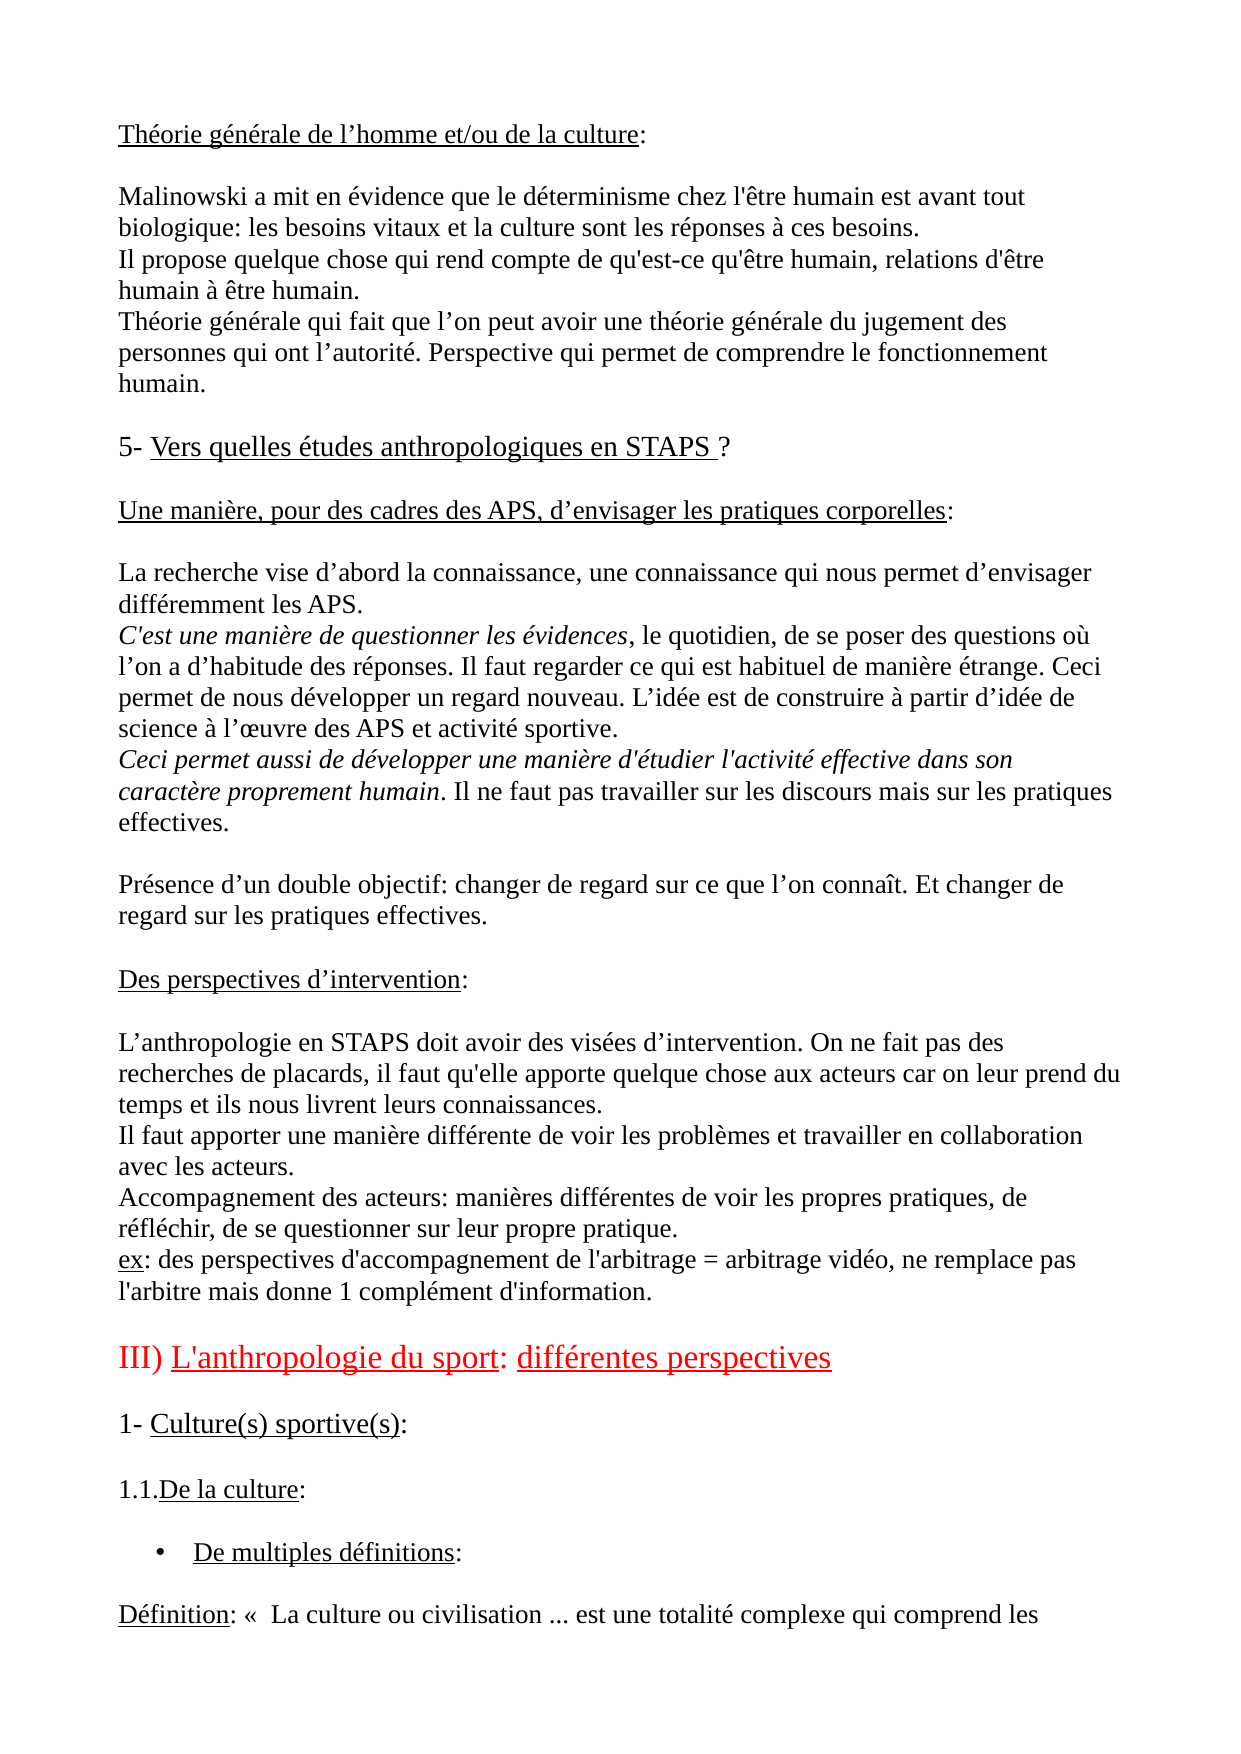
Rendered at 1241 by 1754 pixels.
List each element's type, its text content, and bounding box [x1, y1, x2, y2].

text Théorie générale de l’homme et/ou de la culture: [118, 118, 1122, 149]
text Accompagnement des acteurs: manières différentes de voir les propres pratiques, de réfléchir, de se questionner sur leur propre pratique. [118, 1181, 1122, 1244]
text Malinowski a mit en évidence que le déterminisme chez l'être humain est avant tout biologique: les besoins vitaux et la culture sont les réponses à ces besoins. [118, 180, 1122, 243]
text Ceci permet aussi de développer une manière d'étudier l'activité effective dans son caractère proprement humain. Il ne faut pas travailler sur les discours mais sur les pratiques effectives. [118, 743, 1122, 837]
text III) L'anthropologie du sport: différentes perspectives [118, 1337, 1122, 1375]
text 1.1.De la culture: [118, 1474, 1122, 1505]
text ex: des perspectives d'accompagnement de l'arbitrage = arbitrage vidéo, ne remplace pas l'arbitre mais donne 1 complément d'information. [118, 1244, 1122, 1306]
text Des perspectives d’intervention: [118, 963, 1122, 994]
text Une manière, pour des cadres des APS, d’envisager les pratiques corporelles: [118, 494, 1122, 525]
text L’anthropologie en STAPS doit avoir des visées d’intervention. On ne fait pas des recherches de placards, il faut qu'elle apporte quelque chose aux acteurs car on leur prend du temps et ils nous livrent leurs connaissances. [118, 1026, 1122, 1119]
text Théorie générale qui fait que l’on peut avoir une théorie générale du jugement des personnes qui ont l’autorité. Perspective qui permet de comprendre le fonctionnement humain. [118, 305, 1122, 398]
text Il faut apporter une manière différente de voir les problèmes et travailler en collaboration avec les acteurs. [118, 1119, 1122, 1181]
text Définition: « La culture ou civilisation ... est une totalité complexe qui comprend les [118, 1598, 1122, 1629]
text Présence d’un double objectif: changer de regard sur ce que l’on connaît. Et changer de regard sur les pratiques effectives. [118, 868, 1122, 930]
text C'est une manière de questionner les évidences, le quotidien, de se poser des questions où l’on a d’habitude des réponses. Il faut regarder ce qui est habituel de manière étrange. Ceci permet de nous développer un regard nouveau. L’idée est de construire à partir d’idée de science à l’œuvre des APS et activité sportive. [118, 619, 1122, 743]
text 5- Vers quelles études anthropologiques en STAPS ? [118, 429, 1122, 463]
text Il propose quelque chose qui rend compte de qu'est-ce qu'être humain, relations d'être humain à être humain. [118, 243, 1122, 305]
text 1- Culture(s) sportive(s): [118, 1407, 1122, 1440]
text La recherche vise d’abord la connaissance, une connaissance qui nous permet d’envisager différemment les APS. [118, 557, 1122, 619]
list De multiples définitions: [156, 1536, 1122, 1567]
